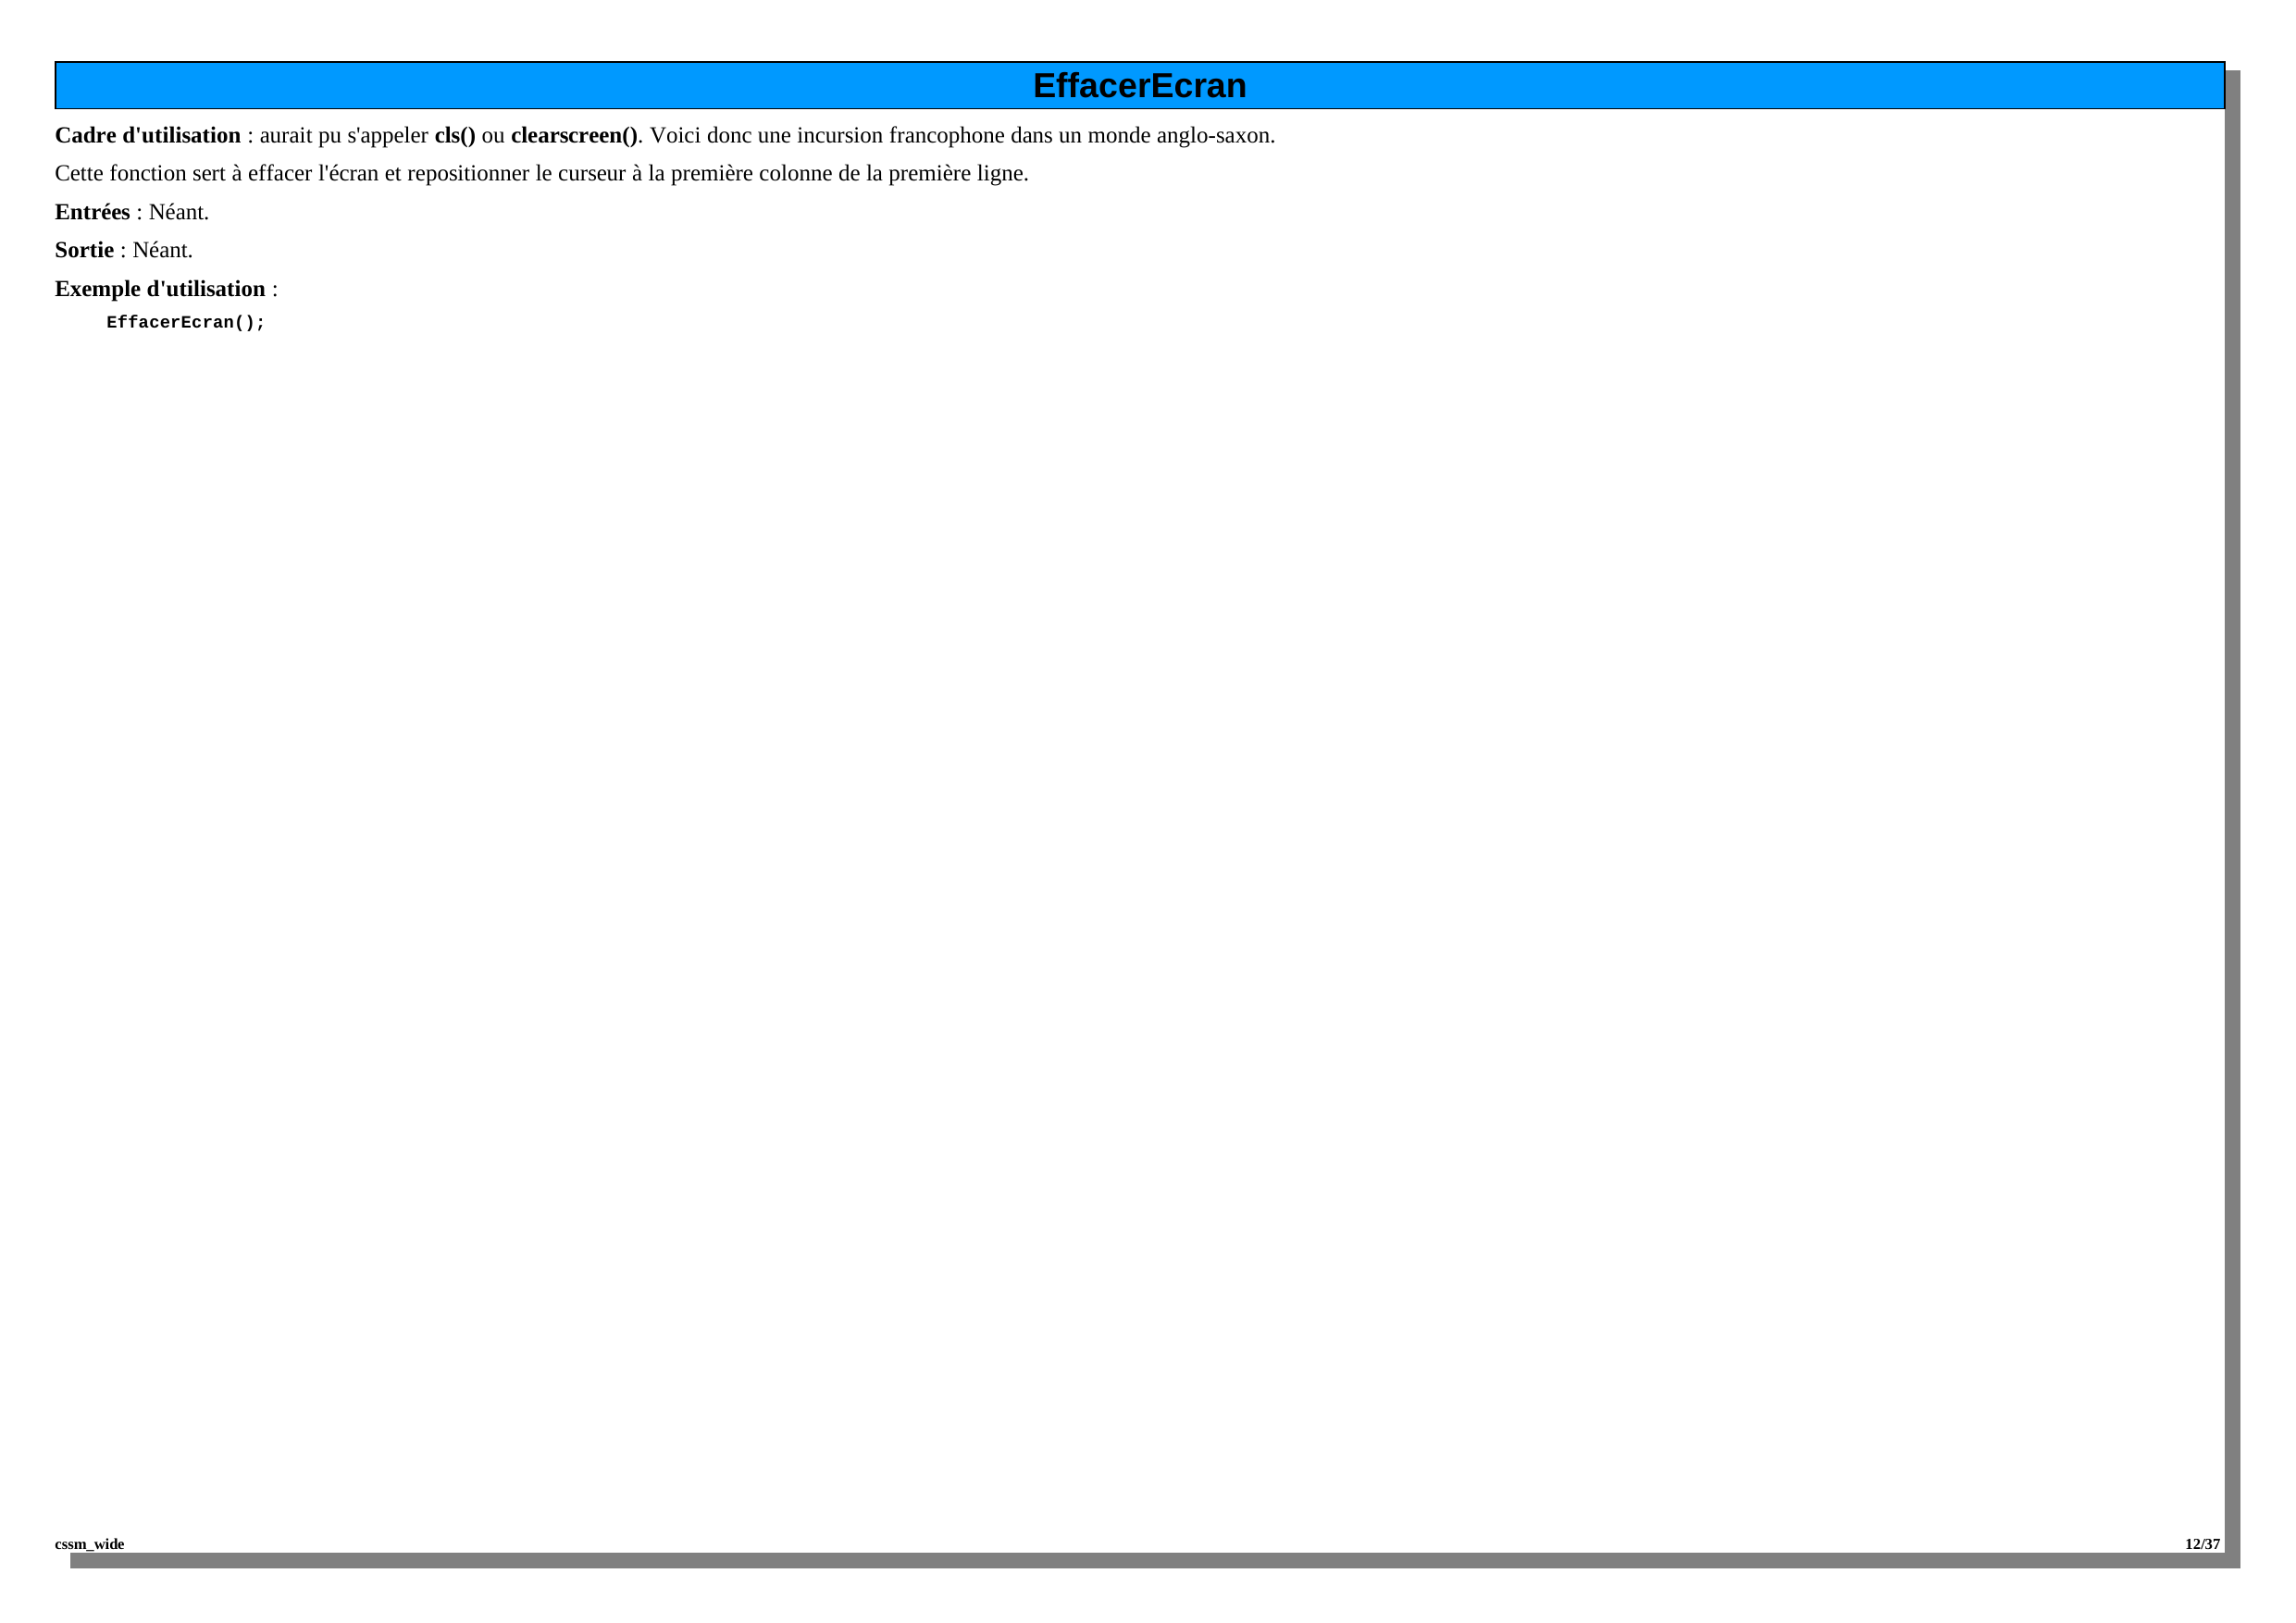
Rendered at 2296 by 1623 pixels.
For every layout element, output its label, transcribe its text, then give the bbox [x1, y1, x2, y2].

subtitle EffacerEcran [56, 63, 2224, 108]
text EffacerEcran(); [55, 313, 2225, 333]
text Cadre d'utilisation : aurait pu s'appeler cls() ou clearscreen(). Voici donc une incursion francophone dans un monde anglo-saxon. [55, 121, 2225, 148]
text Entrées : Néant. [55, 198, 2225, 225]
text Sortie : Néant. [55, 236, 2225, 263]
text Cette fonction sert à effacer l'écran et repositionner le curseur à la première colonne de la première ligne. [55, 159, 2225, 186]
text Exemple d'utilisation : [55, 275, 2225, 302]
